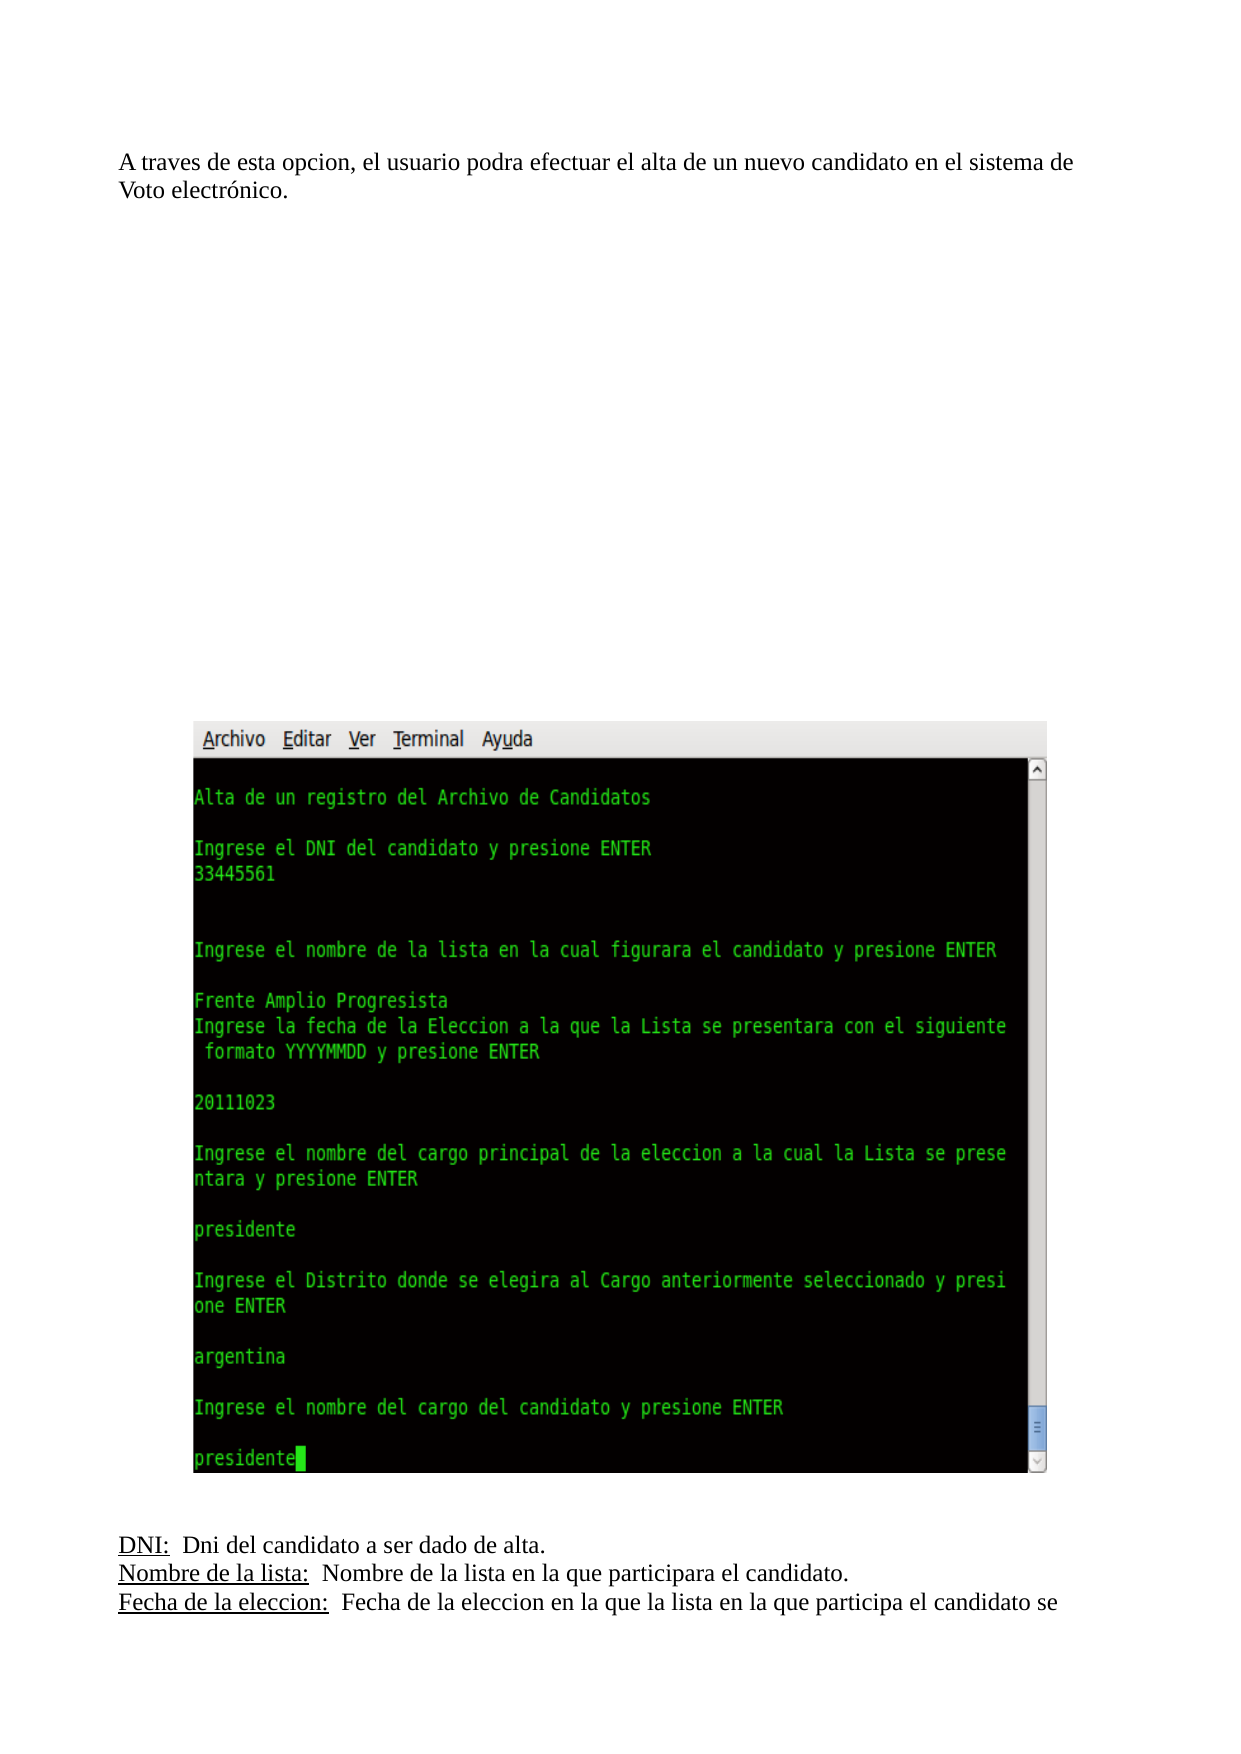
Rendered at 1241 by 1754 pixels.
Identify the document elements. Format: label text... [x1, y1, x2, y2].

text DNI: Dni del candidato a ser dado de alta. [118, 1530, 1122, 1558]
text Fecha de la eleccion: Fecha de la eleccion en la que la lista en la que participa el candidato se [118, 1587, 1122, 1616]
text A traves de esta opcion, el usuario podra efectuar el alta de un nuevo candidato en el sistema de Voto electrónico. [118, 147, 1122, 204]
text Nombre de la lista: Nombre de la lista en la que participara el candidato. [118, 1558, 1122, 1587]
picture [193, 721, 1047, 1473]
